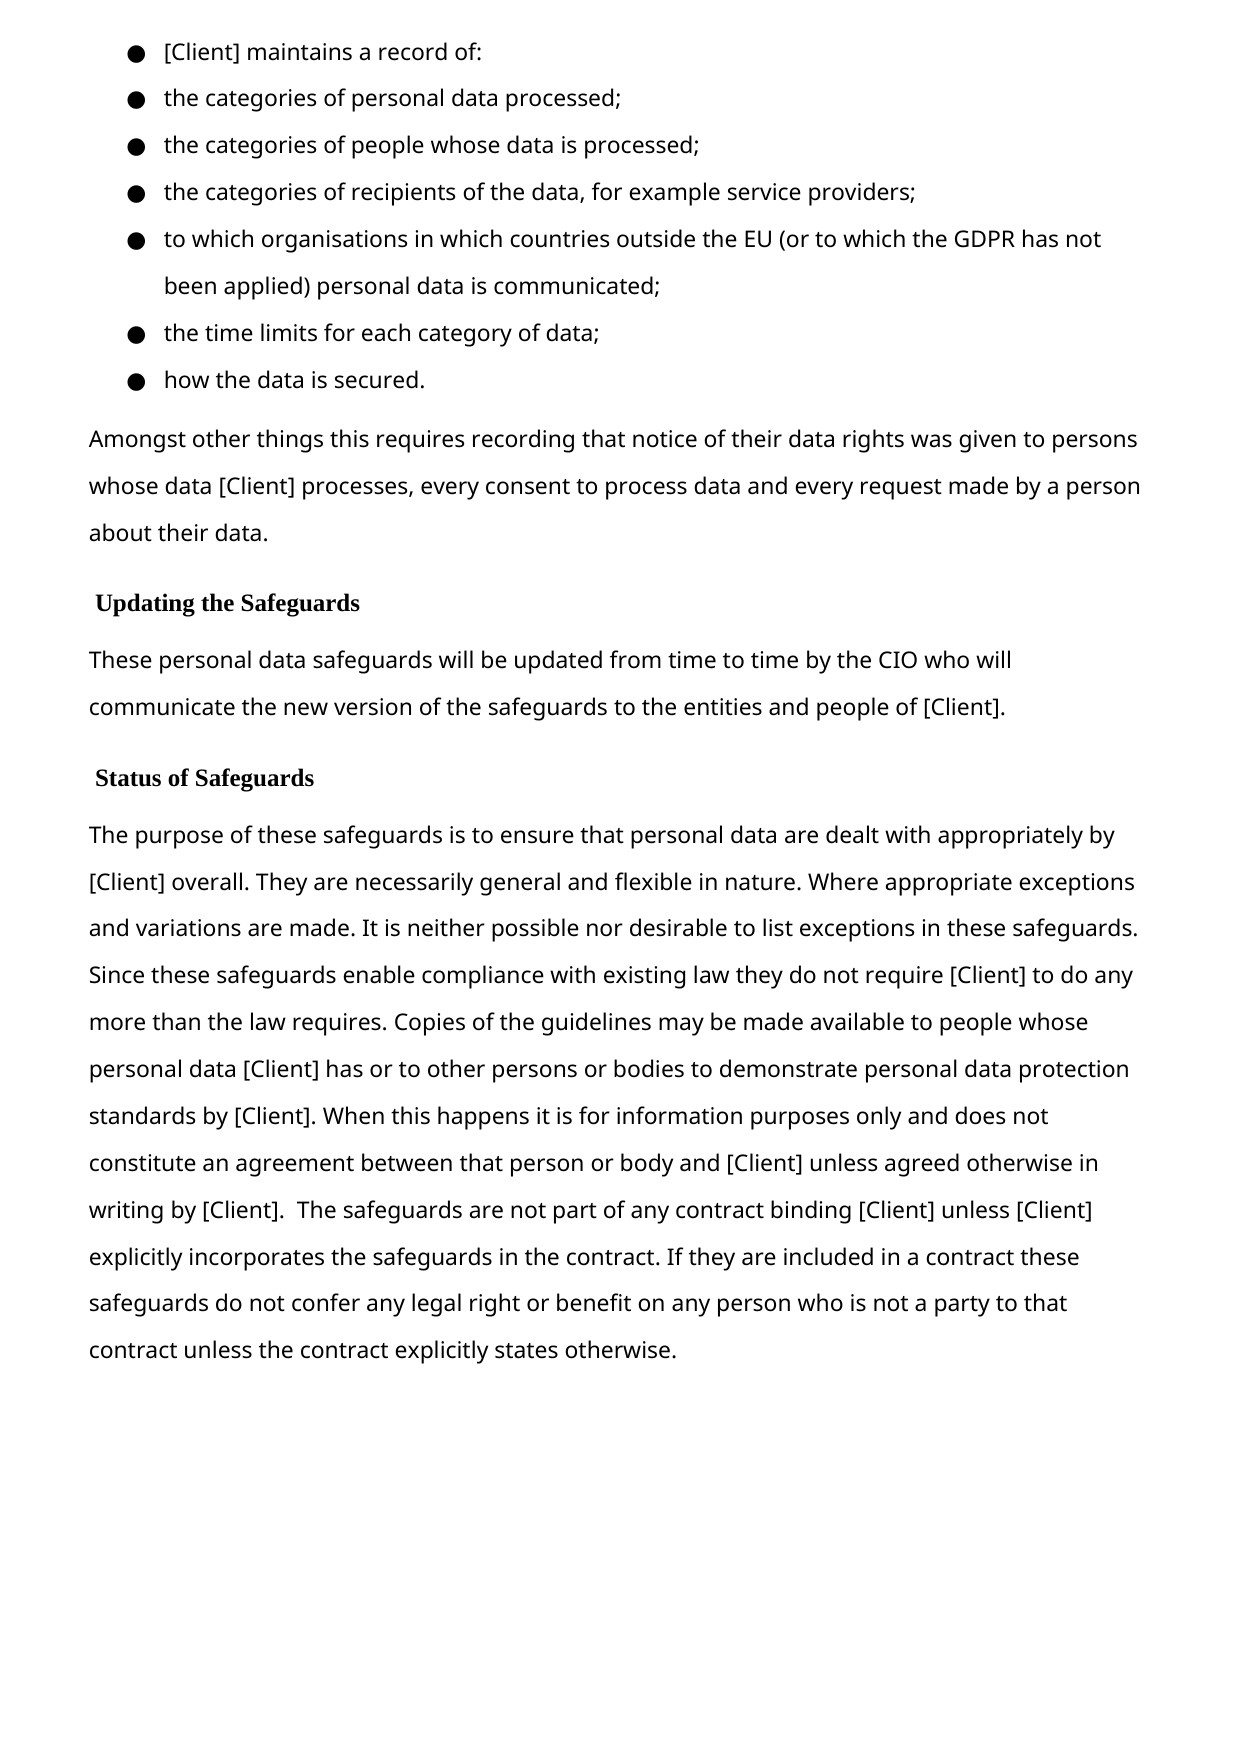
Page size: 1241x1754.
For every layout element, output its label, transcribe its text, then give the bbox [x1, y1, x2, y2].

list how the data is secured. [126, 363, 1152, 395]
text Amongst other things this requires recording that notice of their data rights was given to persons whose data [Client] processes, every consent to process data and every request made by a person about their data. [88, 423, 1152, 548]
list the categories of recipients of the data, for example service providers; [126, 176, 1152, 207]
list the categories of people whose data is processed; [126, 129, 1152, 160]
text The purpose of these safeguards is to ensure that personal data are dealt with appropriately by [Client] overall. They are necessarily general and flexible in nature. Where appropriate exceptions and variations are made. It is neither possible nor desirable to list exceptions in these safeguards. Since these safeguards enable compliance with existing law they do not require [Client] to do any more than the law requires. Copies of the guidelines may be made available to people whose personal data [Client] has or to other persons or bodies to demonstrate personal data protection standards by [Client]. When this happens it is for information purposes only and does not constitute an agreement between that person or body and [Client] unless agreed otherwise in writing by [Client]. The safeguards are not part of any contract binding [Client] unless [Client] explicitly incorporates the safeguards in the contract. If they are included in a contract these safeguards do not confer any legal right or benefit on any person who is not a party to that contract unless the contract explicitly states otherwise. [88, 818, 1152, 1365]
list the time limits for each category of data; [126, 317, 1152, 348]
list the categories of personal data processed; [126, 82, 1152, 113]
subtitle ​ Updating the Safeguards [88, 588, 1152, 617]
list [Client] maintains a record of: [126, 35, 1152, 67]
text These personal data safeguards will be updated from time to time by the CIO who will communicate the new version of the safeguards to the entities and people of [Client]. [88, 644, 1152, 722]
subtitle ​ Status of Safeguards [88, 763, 1152, 792]
list to which organisations in which countries outside the EU (or to which the GDPR has not been applied) personal data is communicated; [126, 223, 1152, 301]
